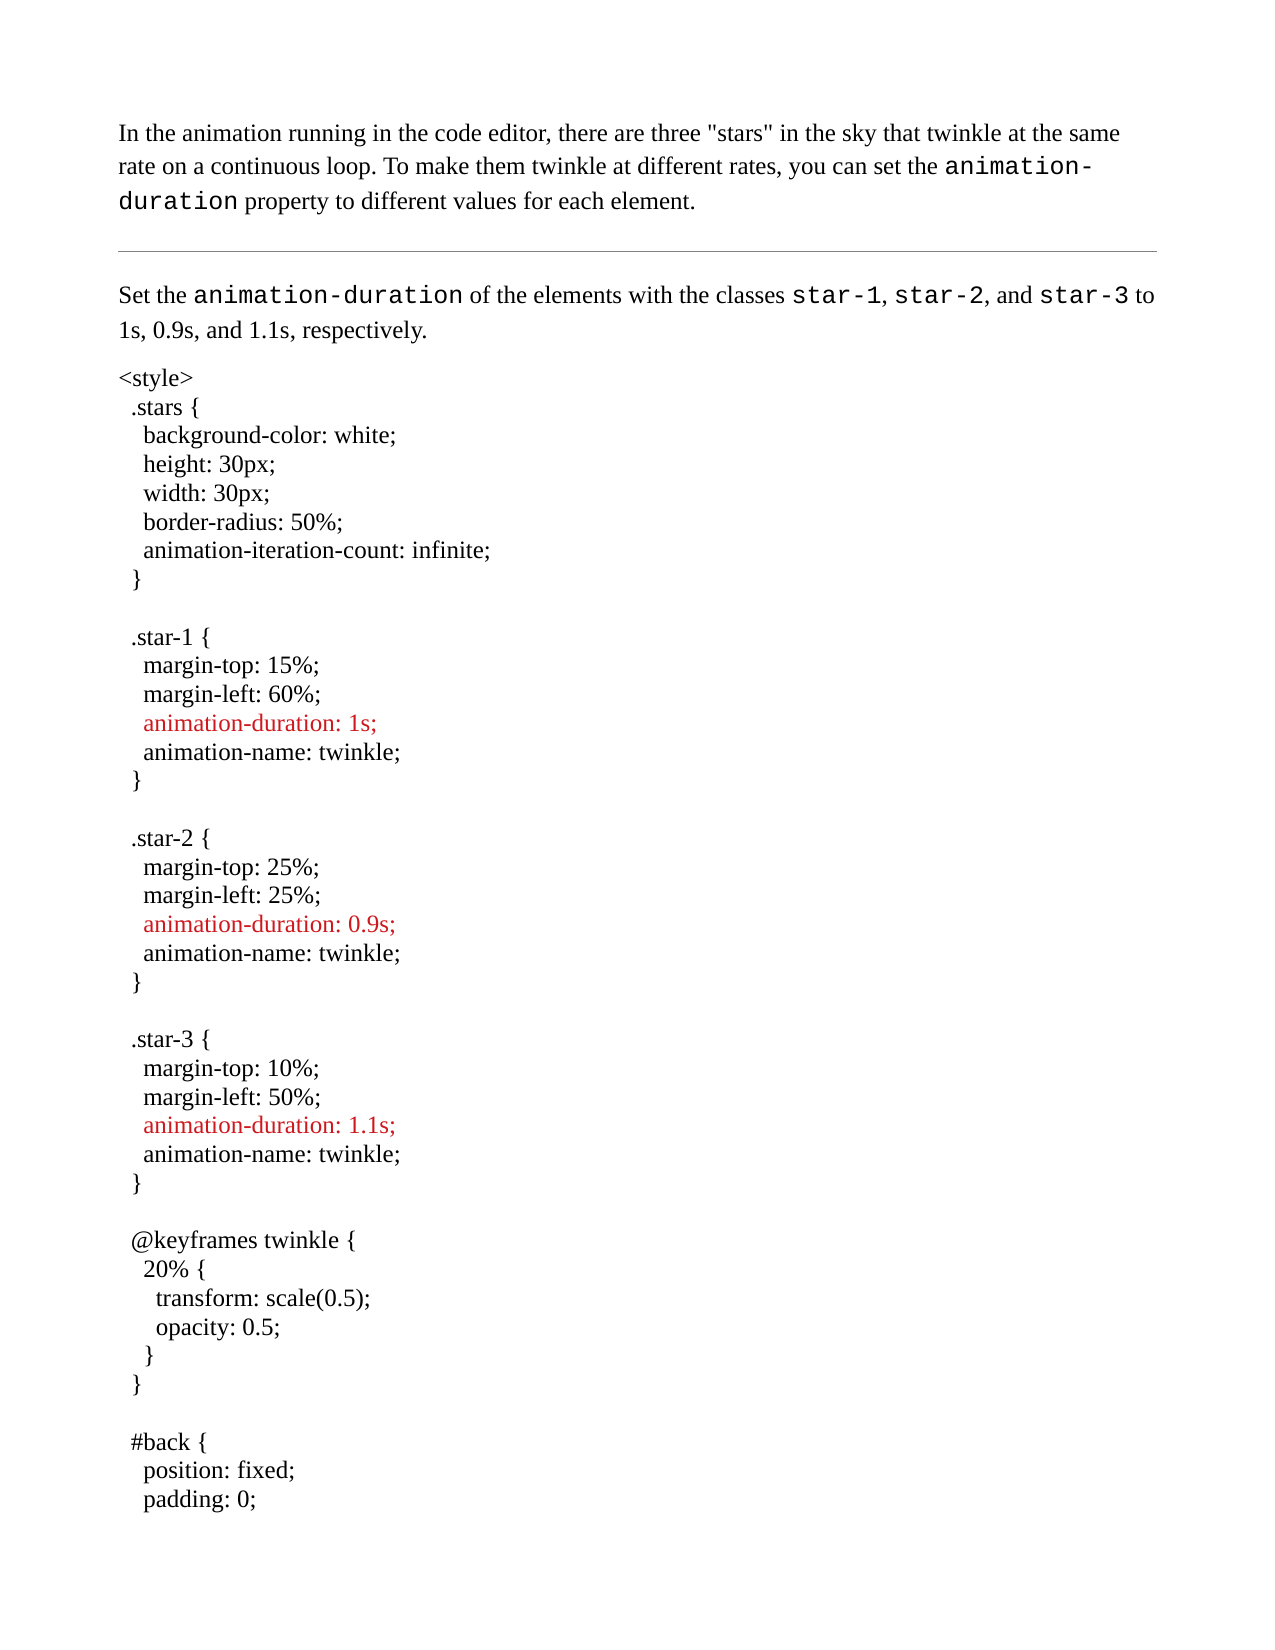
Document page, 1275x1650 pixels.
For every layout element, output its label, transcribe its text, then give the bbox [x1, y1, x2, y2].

text position: fixed; [118, 1456, 1157, 1484]
text .stars { [118, 392, 1157, 421]
text } [118, 766, 1157, 794]
text margin-top: 25%; [118, 852, 1157, 881]
text In the animation running in the code editor, there are three "stars" in the sky that twinkle at the same rate on a continuous loop. To make them twinkle at different rates, you can set the animation-duration property to different values for each element. [118, 118, 1157, 217]
text .star-3 { [118, 1024, 1157, 1053]
text } [118, 1369, 1157, 1398]
text } [118, 967, 1157, 996]
text } [118, 1341, 1157, 1369]
text opacity: 0.5; [118, 1312, 1157, 1341]
text Set the animation-duration of the elements with the classes star-1, star-2, and star-3 to 1s, 0.9s, and 1.1s, respectively. [118, 280, 1157, 344]
text margin-left: 25%; [118, 881, 1157, 909]
text <style> [118, 363, 1157, 392]
text animation-duration: 0.9s; [118, 909, 1157, 938]
text .star-1 { [118, 622, 1157, 651]
text #back { [118, 1427, 1157, 1456]
text animation-iteration-count: infinite; [118, 536, 1157, 564]
text background-color: white; [118, 421, 1157, 449]
text animation-name: twinkle; [118, 1139, 1157, 1168]
text } [118, 564, 1157, 593]
text width: 30px; [118, 478, 1157, 507]
text animation-duration: 1.1s; [118, 1111, 1157, 1139]
text animation-name: twinkle; [118, 737, 1157, 766]
text 20% { [118, 1254, 1157, 1283]
text padding: 0; [118, 1484, 1157, 1513]
text .star-2 { [118, 823, 1157, 852]
text height: 30px; [118, 449, 1157, 478]
text animation-name: twinkle; [118, 938, 1157, 967]
text @keyframes twinkle { [118, 1226, 1157, 1254]
text transform: scale(0.5); [118, 1283, 1157, 1312]
text border-radius: 50%; [118, 507, 1157, 536]
text margin-left: 60%; [118, 679, 1157, 708]
text margin-top: 10%; [118, 1053, 1157, 1082]
text animation-duration: 1s; [118, 708, 1157, 737]
text } [118, 1168, 1157, 1197]
text margin-top: 15%; [118, 651, 1157, 679]
text margin-left: 50%; [118, 1082, 1157, 1111]
